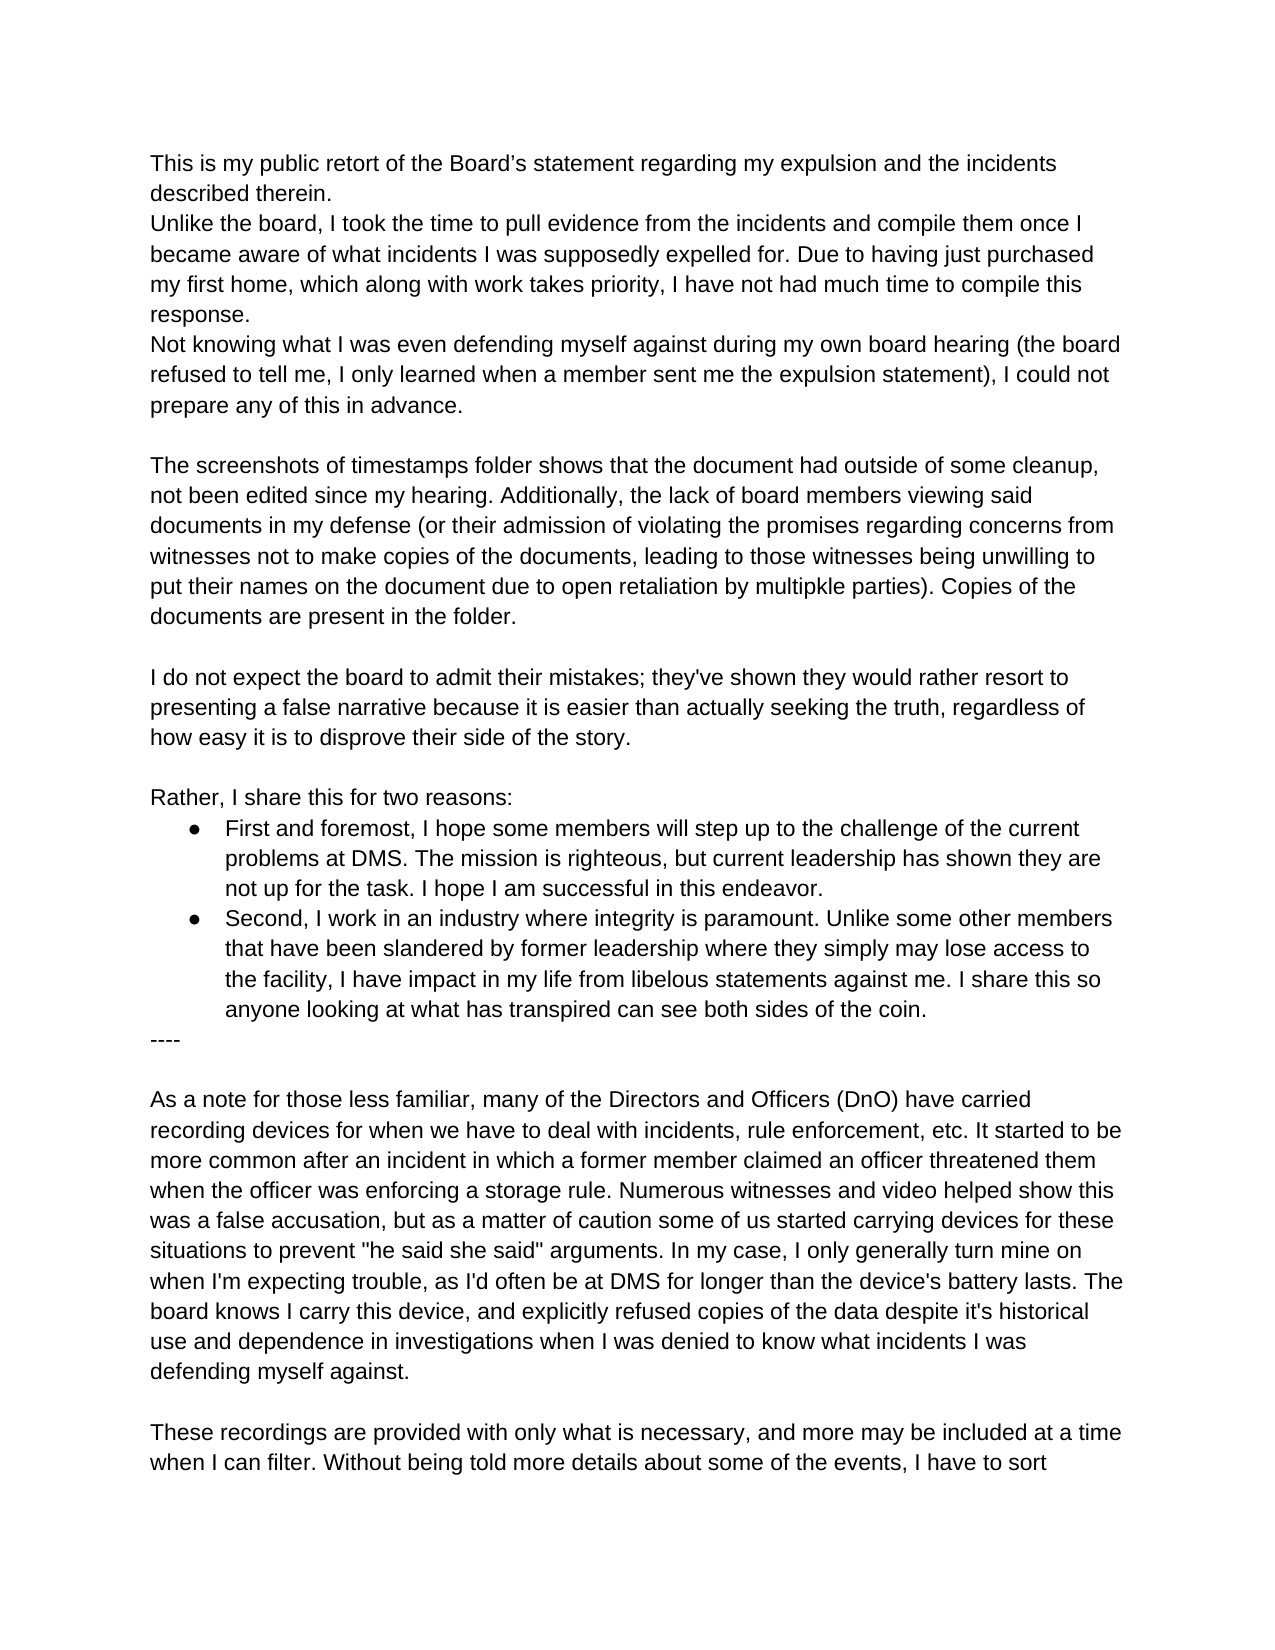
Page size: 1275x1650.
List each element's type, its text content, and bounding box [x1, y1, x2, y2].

text Not knowing what I was even defending myself against during my own board hearing (the board refused to tell me, I only learned when a member sent me the expulsion statement), I could not prepare any of this in advance. [150, 331, 1125, 418]
text Unlike the board, I took the time to pull evidence from the incidents and compile them once I became aware of what incidents I was supposedly expelled for. Due to having just purchased my first home, which along with work takes priority, I have not had much time to compile this response. [150, 210, 1125, 327]
text These recordings are provided with only what is necessary, and more may be included at a time when I can filter. Without being told more details about some of the events, I have to sort [150, 1419, 1125, 1475]
list First and foremost, I hope some members will step up to the challenge of the current problems at DMS. The mission is righteous, but current leadership has shown they are not up for the task. I hope I am successful in this endeavor. [187, 814, 1125, 901]
text The screenshots of timestamps folder shows that the document had outside of some cleanup, not been edited since my hearing. Additionally, the lack of board members viewing said documents in my defense (or their admission of violating the promises regarding concerns from witnesses not to make copies of the documents, leading to those witnesses being unwilling to put their names on the document due to open retaliation by multipkle parties). Copies of the documents are present in the folder. [150, 452, 1125, 629]
text ---- [150, 1026, 1125, 1052]
text I do not expect the board to admit their mistakes; they've shown they would rather resort to presenting a false narrative because it is easier than actually seeking the truth, regardless of how easy it is to disprove their side of the story. [150, 663, 1125, 750]
list Second, I work in an industry where integrity is paramount. Unlike some other members that have been slandered by former leadership where they simply may lose access to the facility, I have impact in my life from libelous statements against me. I share this so anyone looking at what has transpired can see both sides of the coin. [187, 905, 1125, 1022]
text This is my public retort of the Board’s statement regarding my expulsion and the incidents described therein. [150, 150, 1125, 207]
text Rather, I share this for two reasons: [150, 784, 1125, 811]
text As a note for those less familiar, many of the Directors and Officers (DnO) have carried recording devices for when we have to deal with incidents, rule enforcement, etc. It started to be more common after an incident in which a former member claimed an officer threatened them when the officer was enforcing a storage rule. Numerous witnesses and video helped show this was a false accusation, but as a matter of caution some of us started carrying devices for these situations to prevent "he said she said" arguments. In my case, I only generally turn mine on when I'm expecting trouble, as I'd often be at DMS for longer than the device's battery lasts. The board knows I carry this device, and explicitly refused copies of the data despite it's historical use and dependence in investigations when I was denied to know what incidents I was defending myself against. [150, 1086, 1125, 1385]
